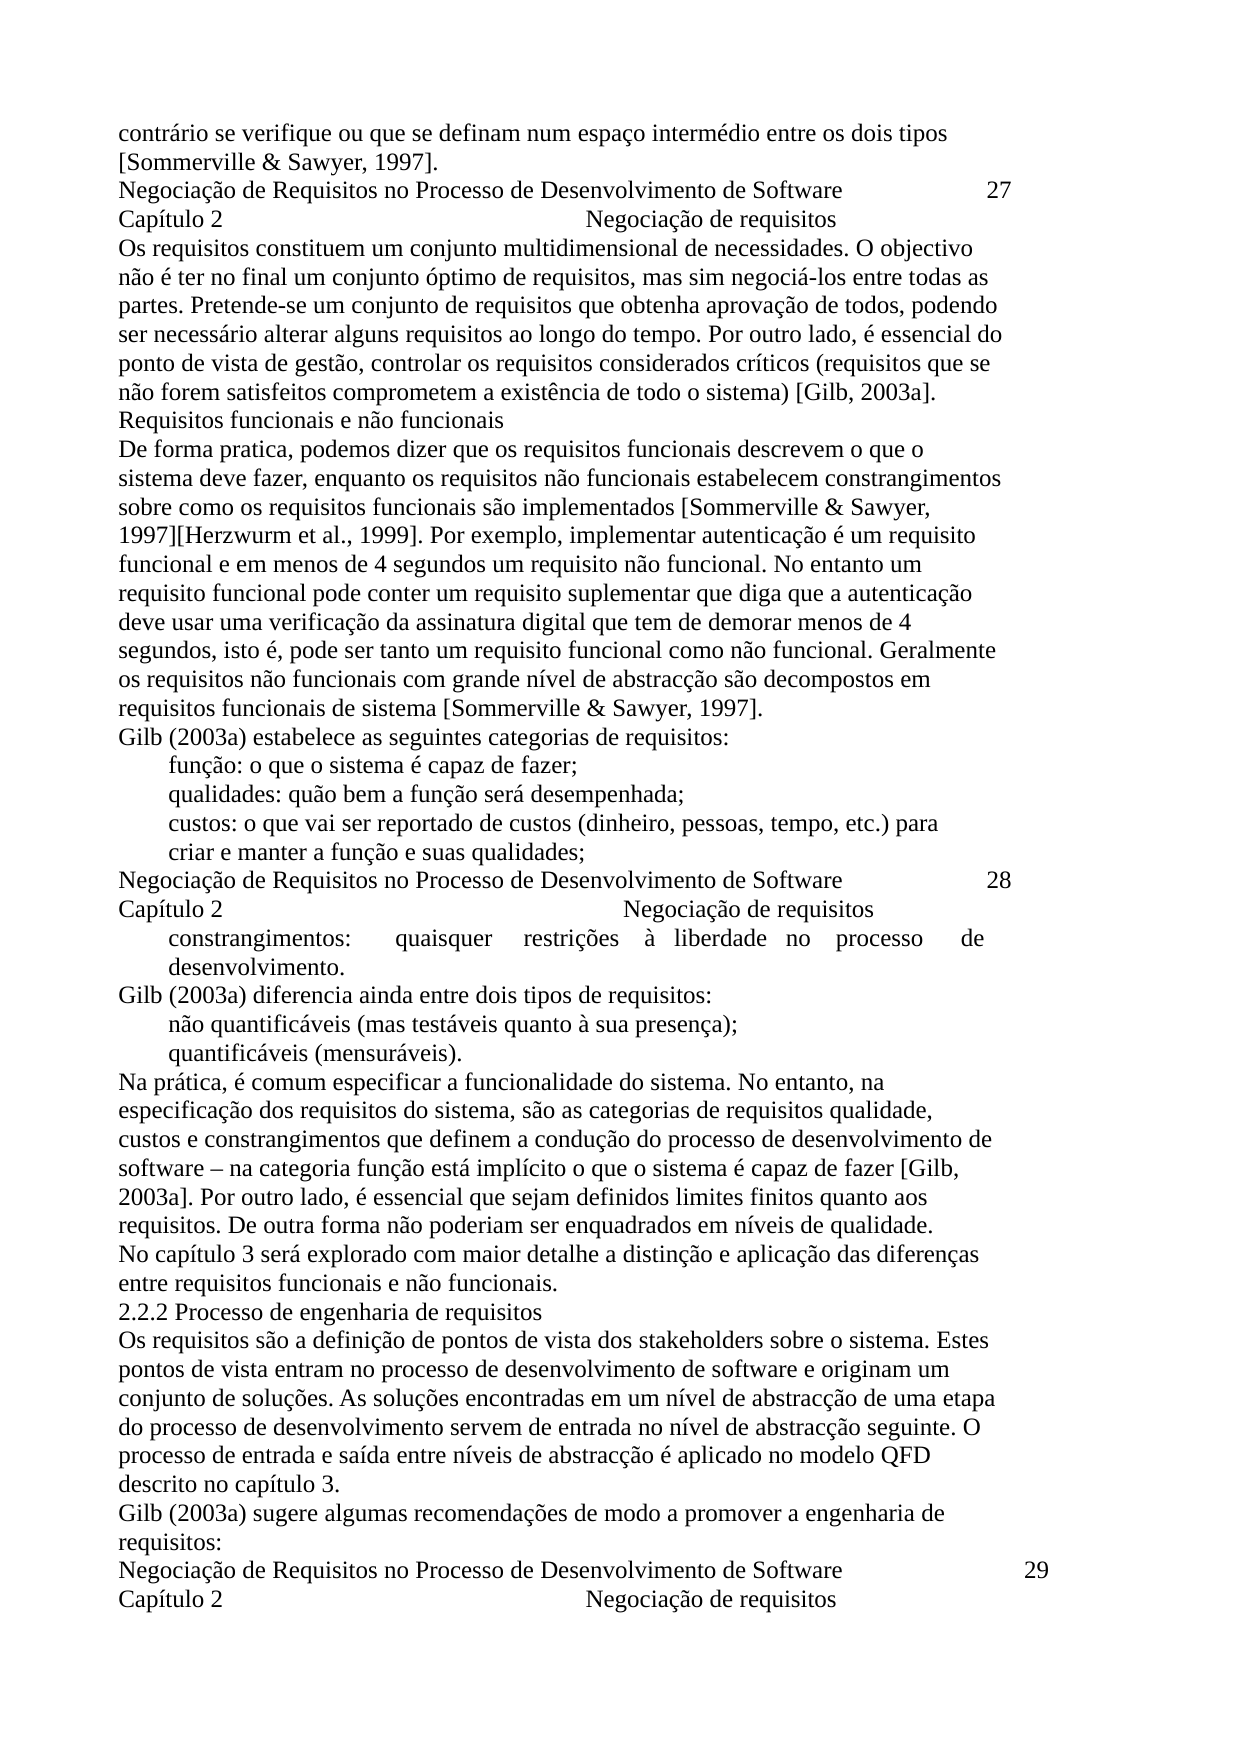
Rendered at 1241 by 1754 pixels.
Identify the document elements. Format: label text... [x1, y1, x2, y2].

text ser necessário alterar alguns requisitos ao longo do tempo. Por outro lado, é essencial do [118, 319, 1122, 348]
text processo de entrada e saída entre níveis de abstracção é aplicado no modelo QFD [118, 1441, 1122, 1469]
text custos e constrangimentos que definem a condução do processo de desenvolvimento de [118, 1124, 1122, 1153]
text não forem satisfeitos comprometem a existência de todo o sistema) [Gilb, 2003a]. [118, 377, 1122, 406]
text qualidades: quão bem a função será desempenhada; [118, 779, 1122, 808]
text segundos, isto é, pode ser tanto um requisito funcional como não funcional. Geralmente [118, 636, 1122, 664]
text requisitos funcionais de sistema [Sommerville & Sawyer, 1997]. [118, 693, 1122, 722]
text Os requisitos constituem um conjunto multidimensional de necessidades. O objectivo [118, 233, 1122, 262]
text Negociação de Requisitos no Processo de Desenvolvimento de Software 29 [118, 1556, 1122, 1584]
text requisitos: [118, 1527, 1122, 1556]
text Gilb (2003a) diferencia ainda entre dois tipos de requisitos: [118, 981, 1122, 1009]
text Negociação de Requisitos no Processo de Desenvolvimento de Software 27 [118, 176, 1122, 204]
text sistema deve fazer, enquanto os requisitos não funcionais estabelecem constrangimentos [118, 463, 1122, 492]
text custos: o que vai ser reportado de custos (dinheiro, pessoas, tempo, etc.) para [118, 808, 1122, 837]
text pontos de vista entram no processo de desenvolvimento de software e originam um [118, 1354, 1122, 1383]
text ponto de vista de gestão, controlar os requisitos considerados críticos (requisitos que se [118, 348, 1122, 377]
text constrangimentos: quaisquer restrições à liberdade no processo de [118, 923, 1122, 952]
text os requisitos não funcionais com grande nível de abstracção são decompostos em [118, 664, 1122, 693]
text Capítulo 2 Negociação de requisitos [118, 204, 1122, 233]
text Na prática, é comum especificar a funcionalidade do sistema. No entanto, na [118, 1067, 1122, 1096]
text 1997][Herzwurm et al., 1999]. Por exemplo, implementar autenticação é um requisito [118, 521, 1122, 549]
text Capítulo 2 Negociação de requisitos [118, 894, 1122, 923]
text entre requisitos funcionais e não funcionais. [118, 1268, 1122, 1297]
text 2.2.2 Processo de engenharia de requisitos [118, 1297, 1122, 1326]
text do processo de desenvolvimento servem de entrada no nível de abstracção seguinte. O [118, 1412, 1122, 1441]
text [Sommerville & Sawyer, 1997]. [118, 147, 1122, 176]
text partes. Pretende-se um conjunto de requisitos que obtenha aprovação de todos, podendo [118, 291, 1122, 319]
text deve usar uma verificação da assinatura digital que tem de demorar menos de 4 [118, 607, 1122, 636]
text contrário se verifique ou que se definam num espaço intermédio entre os dois tipos [118, 118, 1122, 147]
text Gilb (2003a) estabelece as seguintes categorias de requisitos: [118, 722, 1122, 751]
text criar e manter a função e suas qualidades; [118, 837, 1122, 866]
text funcional e em menos de 4 segundos um requisito não funcional. No entanto um [118, 549, 1122, 578]
text não quantificáveis (mas testáveis quanto à sua presença); [118, 1009, 1122, 1038]
text No capítulo 3 será explorado com maior detalhe a distinção e aplicação das diferenças [118, 1239, 1122, 1268]
text especificação dos requisitos do sistema, são as categorias de requisitos qualidade, [118, 1096, 1122, 1124]
text 2003a]. Por outro lado, é essencial que sejam definidos limites finitos quanto aos [118, 1182, 1122, 1211]
text sobre como os requisitos funcionais são implementados [Sommerville & Sawyer, [118, 492, 1122, 521]
text Capítulo 2 Negociação de requisitos [118, 1584, 1122, 1613]
text quantificáveis (mensuráveis). [118, 1038, 1122, 1067]
text descrito no capítulo 3. [118, 1469, 1122, 1498]
text desenvolvimento. [118, 952, 1122, 981]
text De forma pratica, podemos dizer que os requisitos funcionais descrevem o que o [118, 434, 1122, 463]
text não é ter no final um conjunto óptimo de requisitos, mas sim negociá-los entre todas as [118, 262, 1122, 291]
text função: o que o sistema é capaz de fazer; [118, 751, 1122, 779]
text Gilb (2003a) sugere algumas recomendações de modo a promover a engenharia de [118, 1498, 1122, 1527]
text software – na categoria função está implícito o que o sistema é capaz de fazer [Gilb, [118, 1153, 1122, 1182]
text Os requisitos são a definição de pontos de vista dos stakeholders sobre o sistema. Estes [118, 1326, 1122, 1354]
text Requisitos funcionais e não funcionais [118, 406, 1122, 434]
text conjunto de soluções. As soluções encontradas em um nível de abstracção de uma etapa [118, 1383, 1122, 1412]
text requisitos. De outra forma não poderiam ser enquadrados em níveis de qualidade. [118, 1211, 1122, 1239]
text requisito funcional pode conter um requisito suplementar que diga que a autenticação [118, 578, 1122, 607]
text Negociação de Requisitos no Processo de Desenvolvimento de Software 28 [118, 866, 1122, 894]
